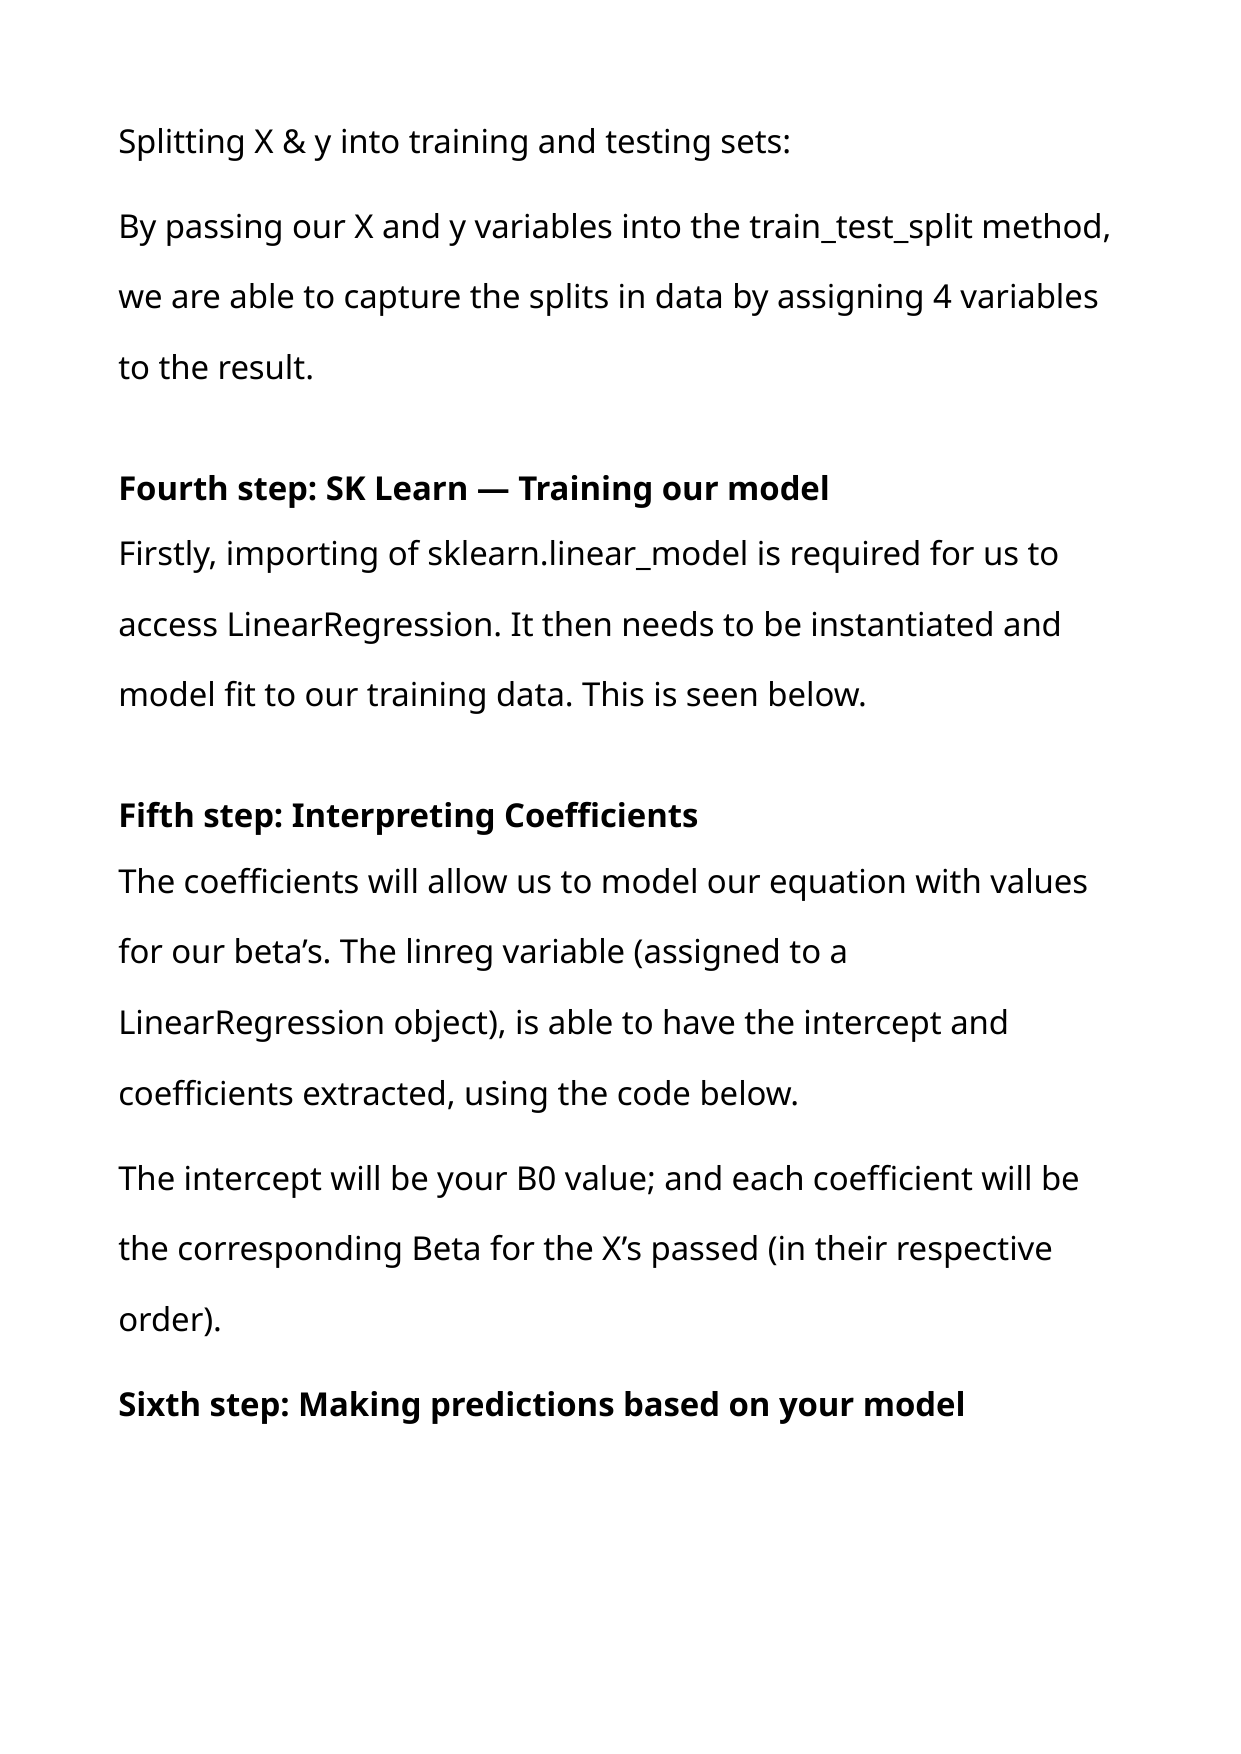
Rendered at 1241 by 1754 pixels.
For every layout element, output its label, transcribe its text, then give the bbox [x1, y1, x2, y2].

text Fourth step: SK Learn — Training our model [118, 429, 1122, 509]
text Splitting X & y into training and testing sets: [118, 118, 1122, 163]
text Sixth step: Making predictions based on your model [118, 1381, 1122, 1426]
text By passing our X and y variables into the train_test_split method, we are able to capture the splits in data by assigning 4 variables to the result. [118, 203, 1122, 389]
text The intercept will be your B0 value; and each coefficient will be the corresponding Beta for the X’s passed (in their respective order). [118, 1155, 1122, 1341]
text Firstly, importing of sklearn.linear_model is required for us to access LinearRegression. It then needs to be instantiated and model fit to our training data. This is seen below. [118, 531, 1122, 716]
text The coefficients will allow us to model our equation with values for our beta’s. The linreg variable (assigned to a LinearRegression object), is able to have the intercept and coefficients extracted, using the code below. [118, 858, 1122, 1114]
text Fifth step: Interpreting Coefficients [118, 757, 1122, 837]
